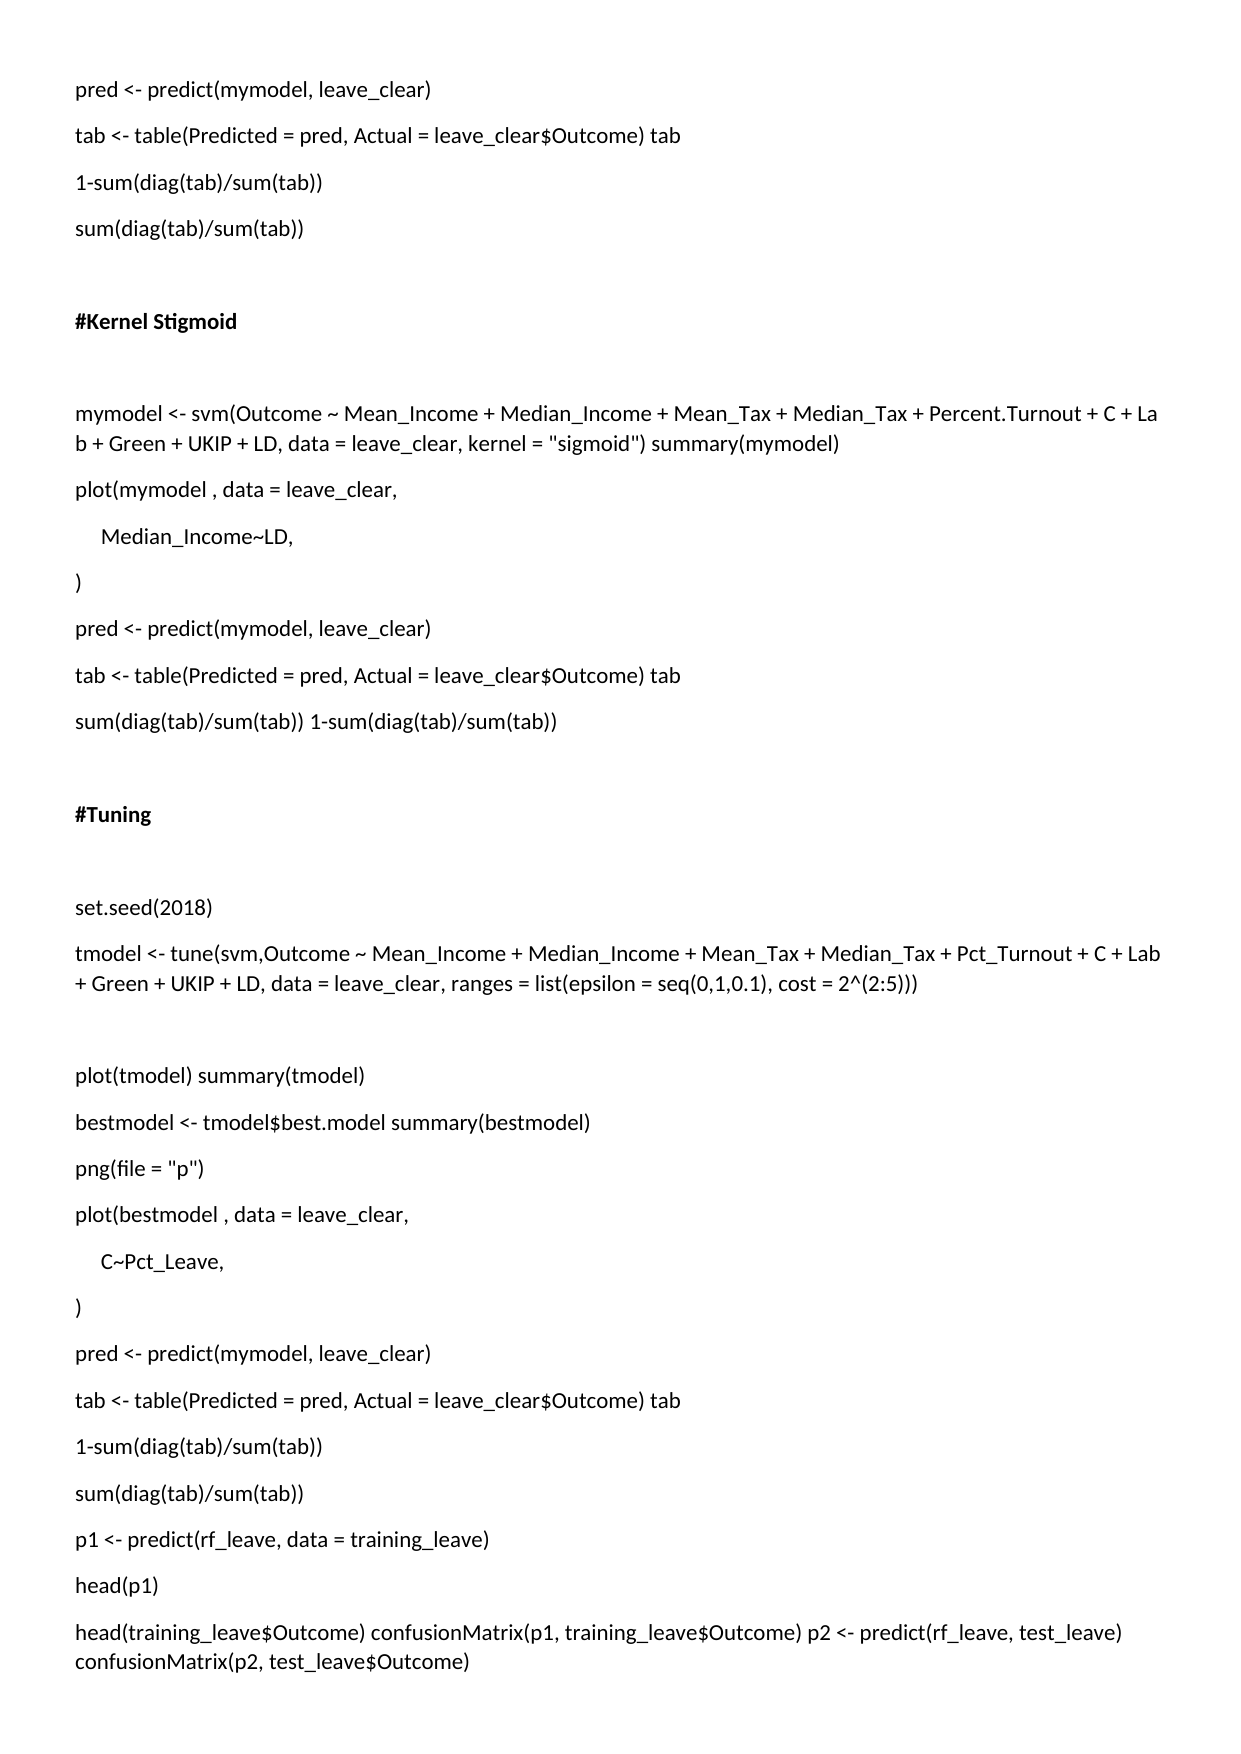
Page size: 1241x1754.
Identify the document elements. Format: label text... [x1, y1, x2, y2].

text p1 <- predict(rf_leave, data = training_leave) [75, 1525, 1165, 1553]
text tab <- table(Predicted = pred, Actual = leave_clear$Outcome) tab [75, 661, 1165, 689]
text sum(diag(tab)/sum(tab)) 1-sum(diag(tab)/sum(tab)) [75, 707, 1165, 735]
text pred <- predict(mymodel, leave_clear) [75, 614, 1165, 643]
text head(training_leave$Outcome) confusionMatrix(p1, training_leave$Outcome) p2 <- predict(rf_leave, test_leave) confusionMatrix(p2, test_leave$Outcome) [75, 1618, 1165, 1675]
text sum(diag(tab)/sum(tab)) [75, 1479, 1165, 1507]
text set.seed(2018) [75, 893, 1165, 921]
text mymodel <- svm(Outcome ~ Mean_Income + Median_Income + Mean_Tax + Median_Tax + Percent.Turnout + C + La b + Green + UKIP + LD, data = leave_clear, kernel = "sigmoid") summary(mymodel) [75, 399, 1165, 457]
text head(p1) [75, 1571, 1165, 1599]
text 1-sum(diag(tab)/sum(tab)) [75, 1432, 1165, 1460]
text Median_Income~LD, [75, 522, 1165, 550]
text tab <- table(Predicted = pred, Actual = leave_clear$Outcome) tab [75, 1386, 1165, 1414]
text plot(mymodel , data = leave_clear, [75, 476, 1165, 503]
text bestmodel <- tmodel$best.model summary(bestmodel) [75, 1108, 1165, 1136]
text sum(diag(tab)/sum(tab)) [75, 214, 1165, 242]
text plot(tmodel) summary(tmodel) [75, 1061, 1165, 1089]
text png(file = "p") [75, 1154, 1165, 1182]
text ) [75, 1293, 1165, 1321]
text pred <- predict(mymodel, leave_clear) [75, 75, 1165, 103]
text tab <- table(Predicted = pred, Actual = leave_clear$Outcome) tab [75, 121, 1165, 149]
text plot(bestmodel , data = leave_clear, [75, 1201, 1165, 1228]
text #Tuning [75, 800, 1165, 828]
text pred <- predict(mymodel, leave_clear) [75, 1339, 1165, 1368]
text C~Pct_Leave, [75, 1247, 1165, 1275]
text #Kernel Stigmoid [75, 307, 1165, 335]
text ) [75, 568, 1165, 596]
text tmodel <- tune(svm,Outcome ~ Mean_Income + Median_Income + Mean_Tax + Median_Tax + Pct_Turnout + C + Lab + Green + UKIP + LD, data = leave_clear, ranges = list(epsilon = seq(0,1,0.1), cost = 2^(2:5))) [75, 939, 1165, 997]
text 1-sum(diag(tab)/sum(tab)) [75, 168, 1165, 196]
